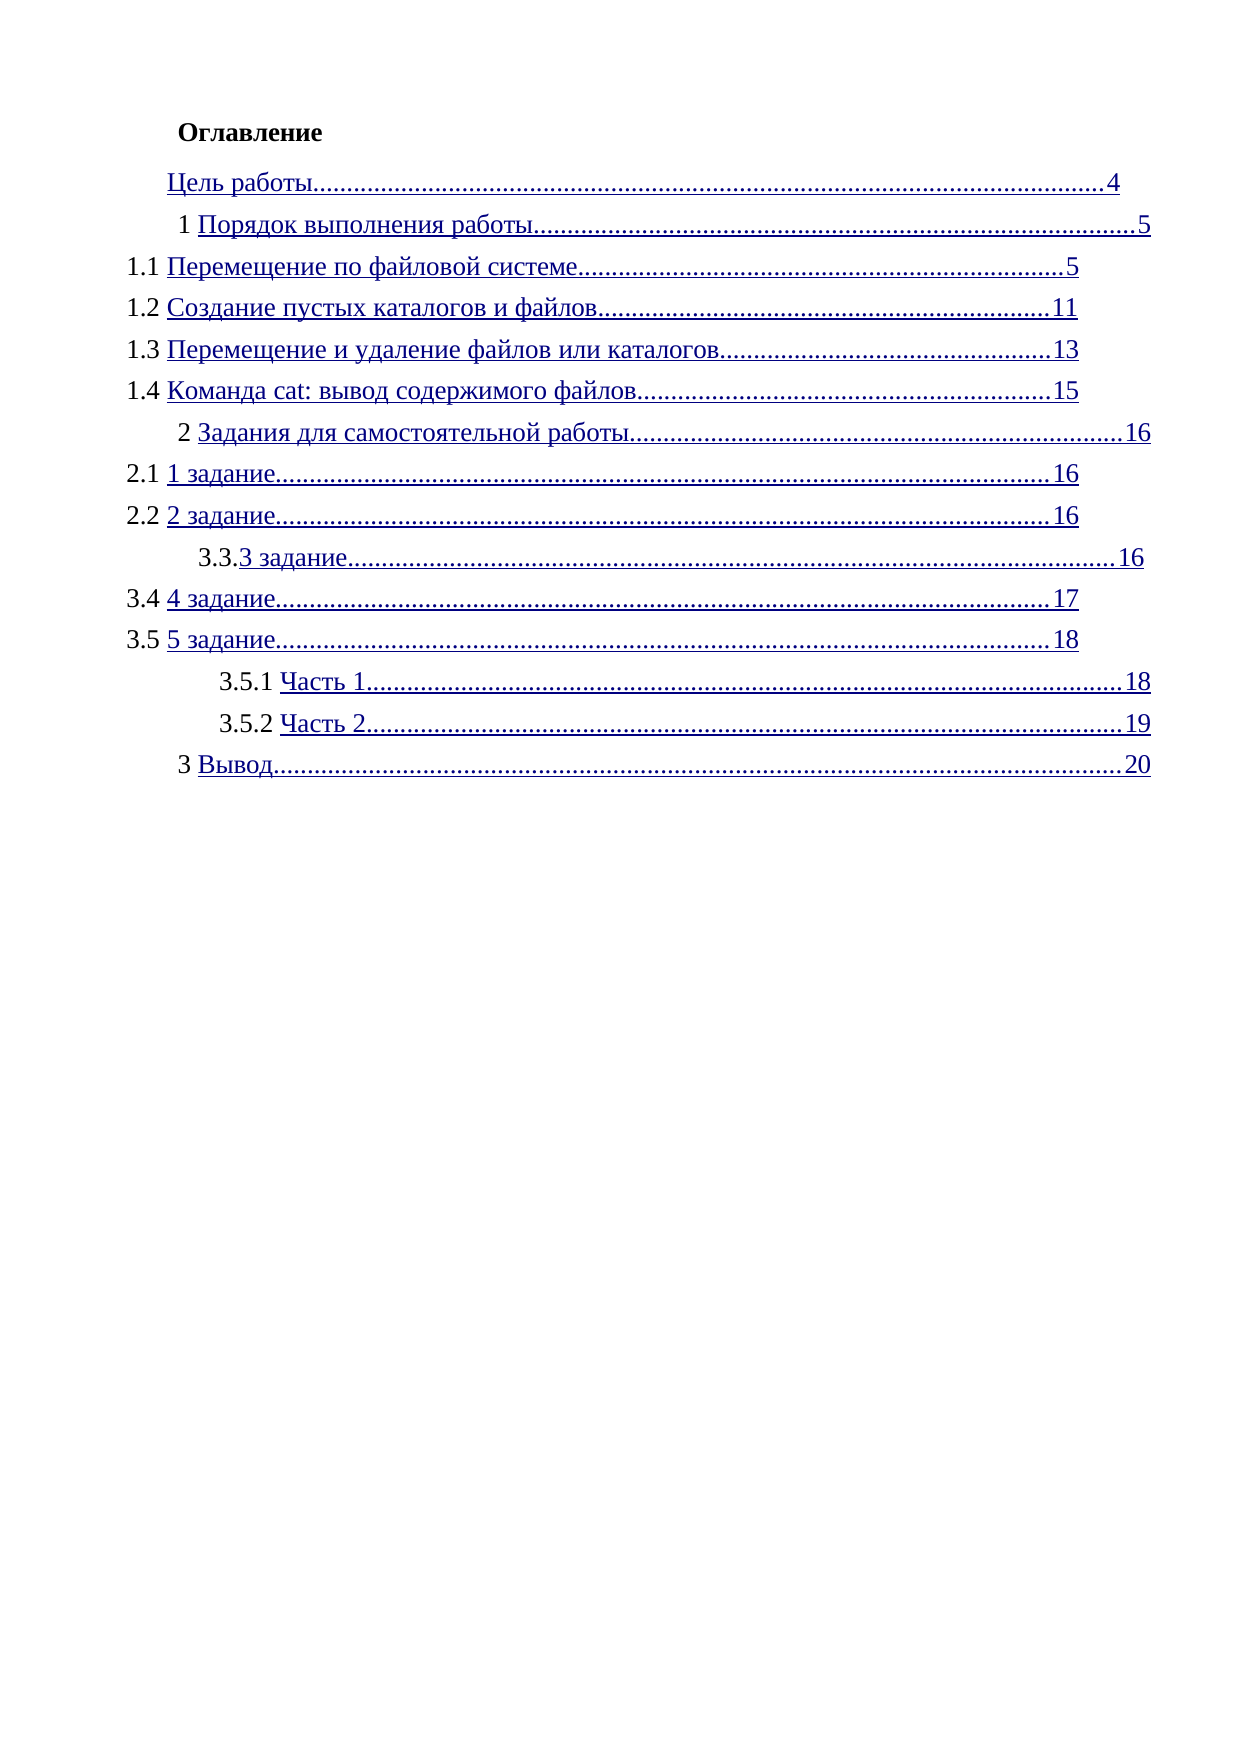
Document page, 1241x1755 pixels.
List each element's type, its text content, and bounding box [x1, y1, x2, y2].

list 5 задание 18 [126, 624, 1163, 655]
list Создание пустых каталогов и файлов 11 [126, 291, 1163, 322]
list Вывод 20 [177, 748, 1163, 779]
list 2 задание 16 [126, 499, 1163, 530]
list Задания для самостоятельной работы 16 [177, 416, 1163, 447]
list Команда cat: вывод содержимого файлов 15 [126, 374, 1163, 406]
list Порядок выполнения работы 5 [177, 208, 1163, 239]
list Часть 2 19 [219, 707, 1163, 738]
subtitle Оглавление [177, 116, 1163, 147]
list 3 задание 16 [198, 541, 1163, 572]
list 4 задание 17 [126, 582, 1163, 613]
list Перемещение по файловой системе 5 [126, 249, 1163, 281]
list 1 задание 16 [126, 457, 1163, 488]
list Перемещение и удаление файлов или каталогов 13 [126, 333, 1163, 364]
text Цель работы 4 [167, 167, 1163, 198]
list Часть 1 18 [219, 665, 1163, 696]
